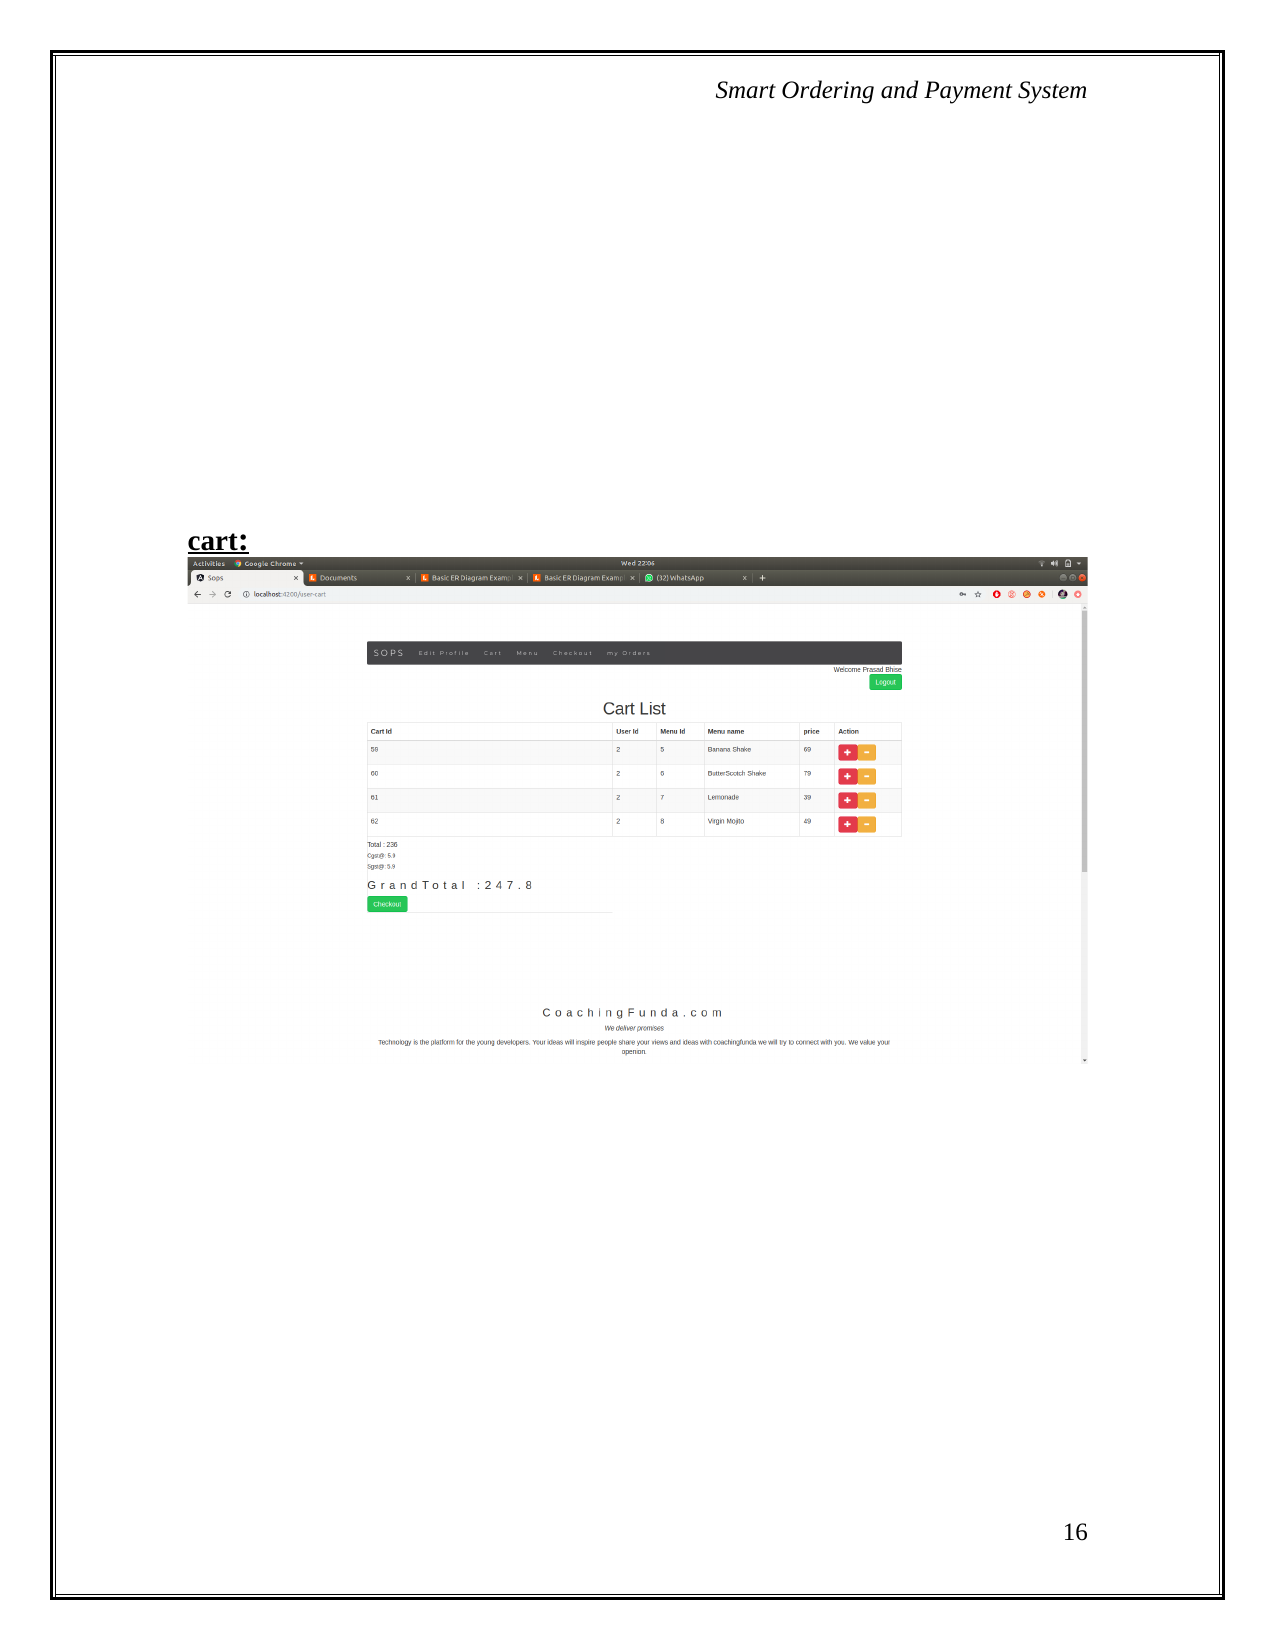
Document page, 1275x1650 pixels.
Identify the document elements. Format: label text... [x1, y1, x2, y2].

title cart: [187, 519, 1087, 557]
picture [187, 557, 1088, 1064]
